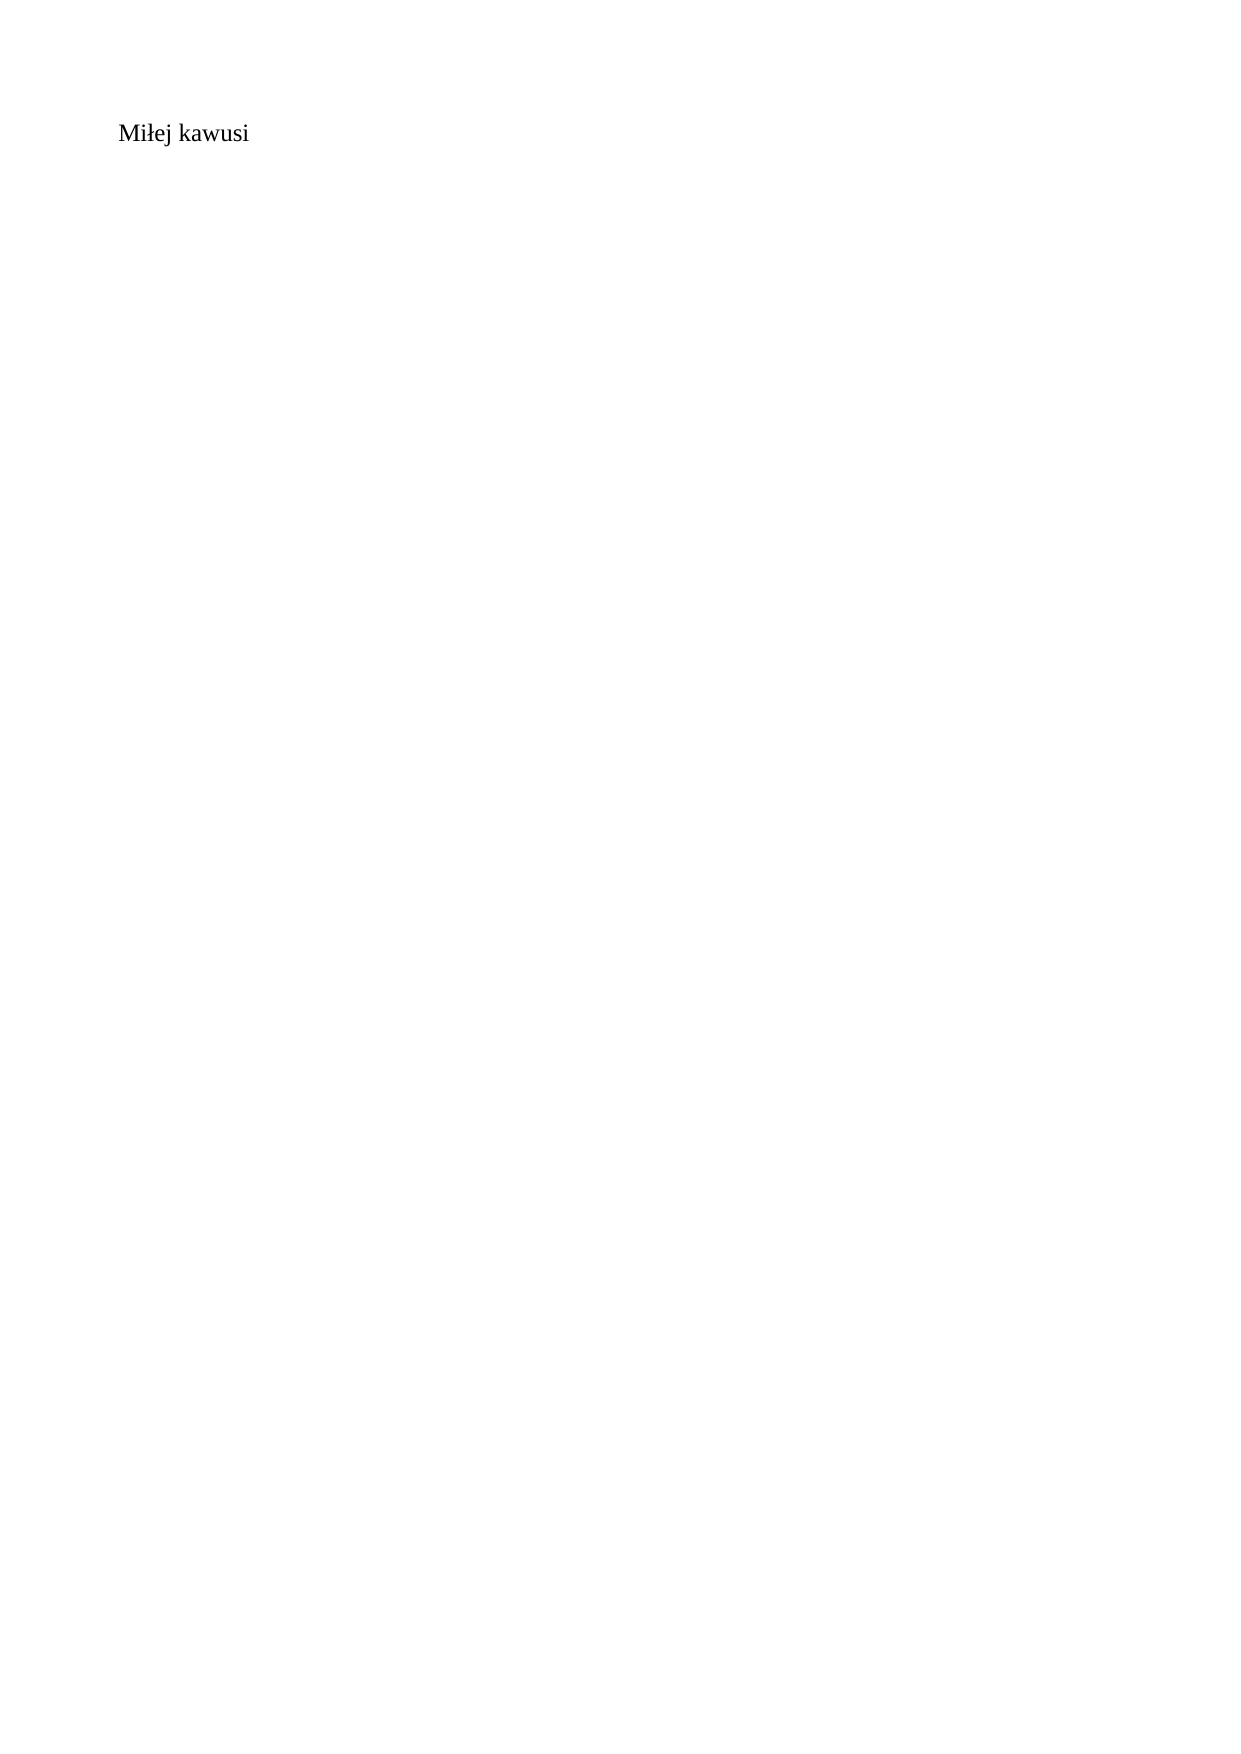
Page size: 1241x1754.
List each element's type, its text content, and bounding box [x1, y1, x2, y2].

text Miłej kawusi [118, 118, 1122, 147]
